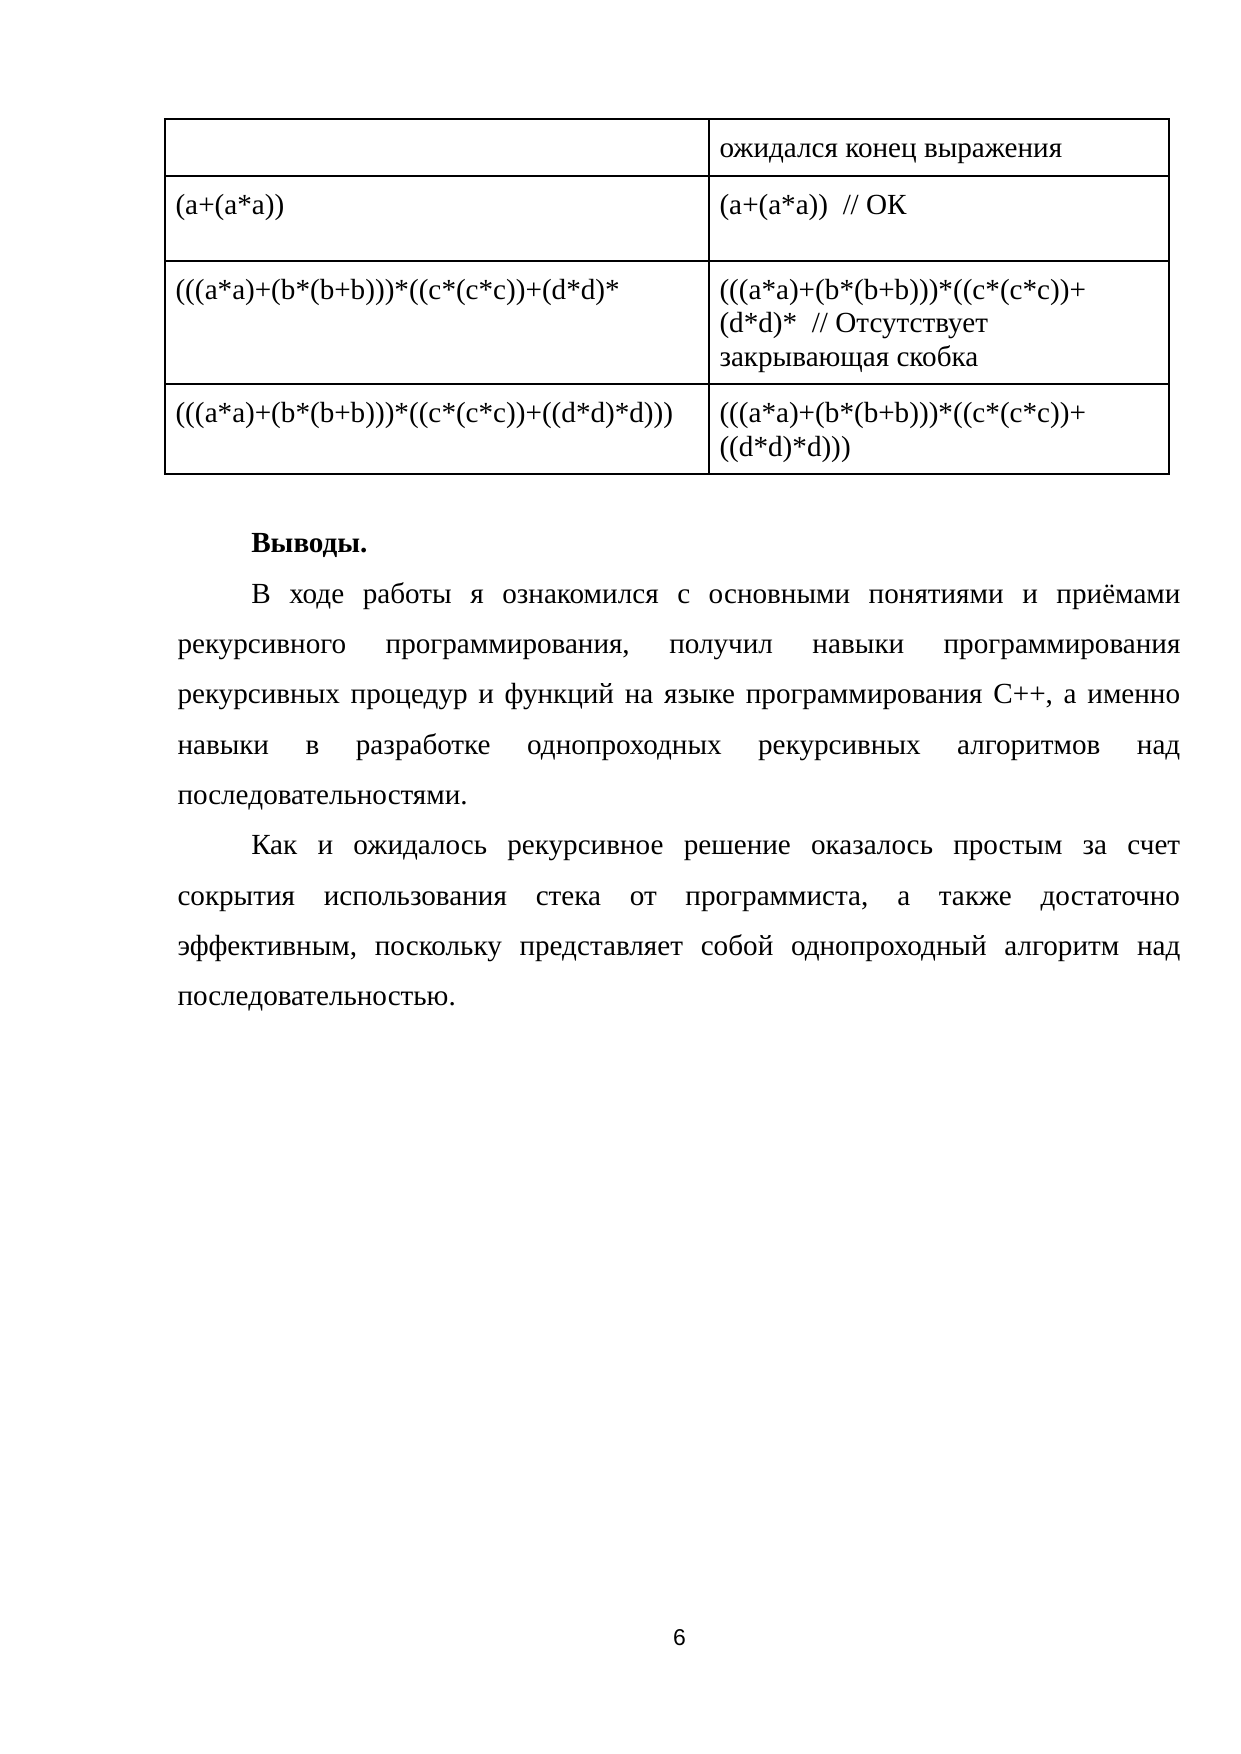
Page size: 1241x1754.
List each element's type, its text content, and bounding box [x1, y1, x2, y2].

table_cell (a+(a*a)) [166, 177, 708, 259]
table_cell [166, 120, 708, 174]
text Как и ожидалось рекурсивное решение оказалось простым за счет сокрытия использования стека от программиста, а также достаточно эффективным, поскольку представляет собой однопроходный алгоритм над последовательностью. [177, 827, 1181, 1012]
table_cell (((a*a)+(b*(b+b)))*((c*(c*c))+((d*d)*d))) [710, 385, 1168, 473]
text В ходе работы я ознакомился с основными понятиями и приёмами рекурсивного программирования, получил навыки программирования рекурсивных процедур и функций на языке программирования С++, а именно навыки в разработке однопроходных рекурсивных алгоритмов над последовательностями. [177, 576, 1181, 811]
table_cell ожидался конец выражения [710, 120, 1168, 174]
table_cell (((a*a)+(b*(b+b)))*((c*(c*c))+(d*d)* [166, 262, 708, 383]
table_cell (((a*a)+(b*(b+b)))*((c*(c*c))+((d*d)*d))) [166, 385, 708, 473]
text Выводы. [177, 526, 1181, 559]
table_cell (((a*a)+(b*(b+b)))*((c*(c*c))+(d*d)* // Отсутствует закрывающая скобка [710, 262, 1168, 383]
table_cell (a+(a*a)) // ОК [710, 177, 1168, 259]
